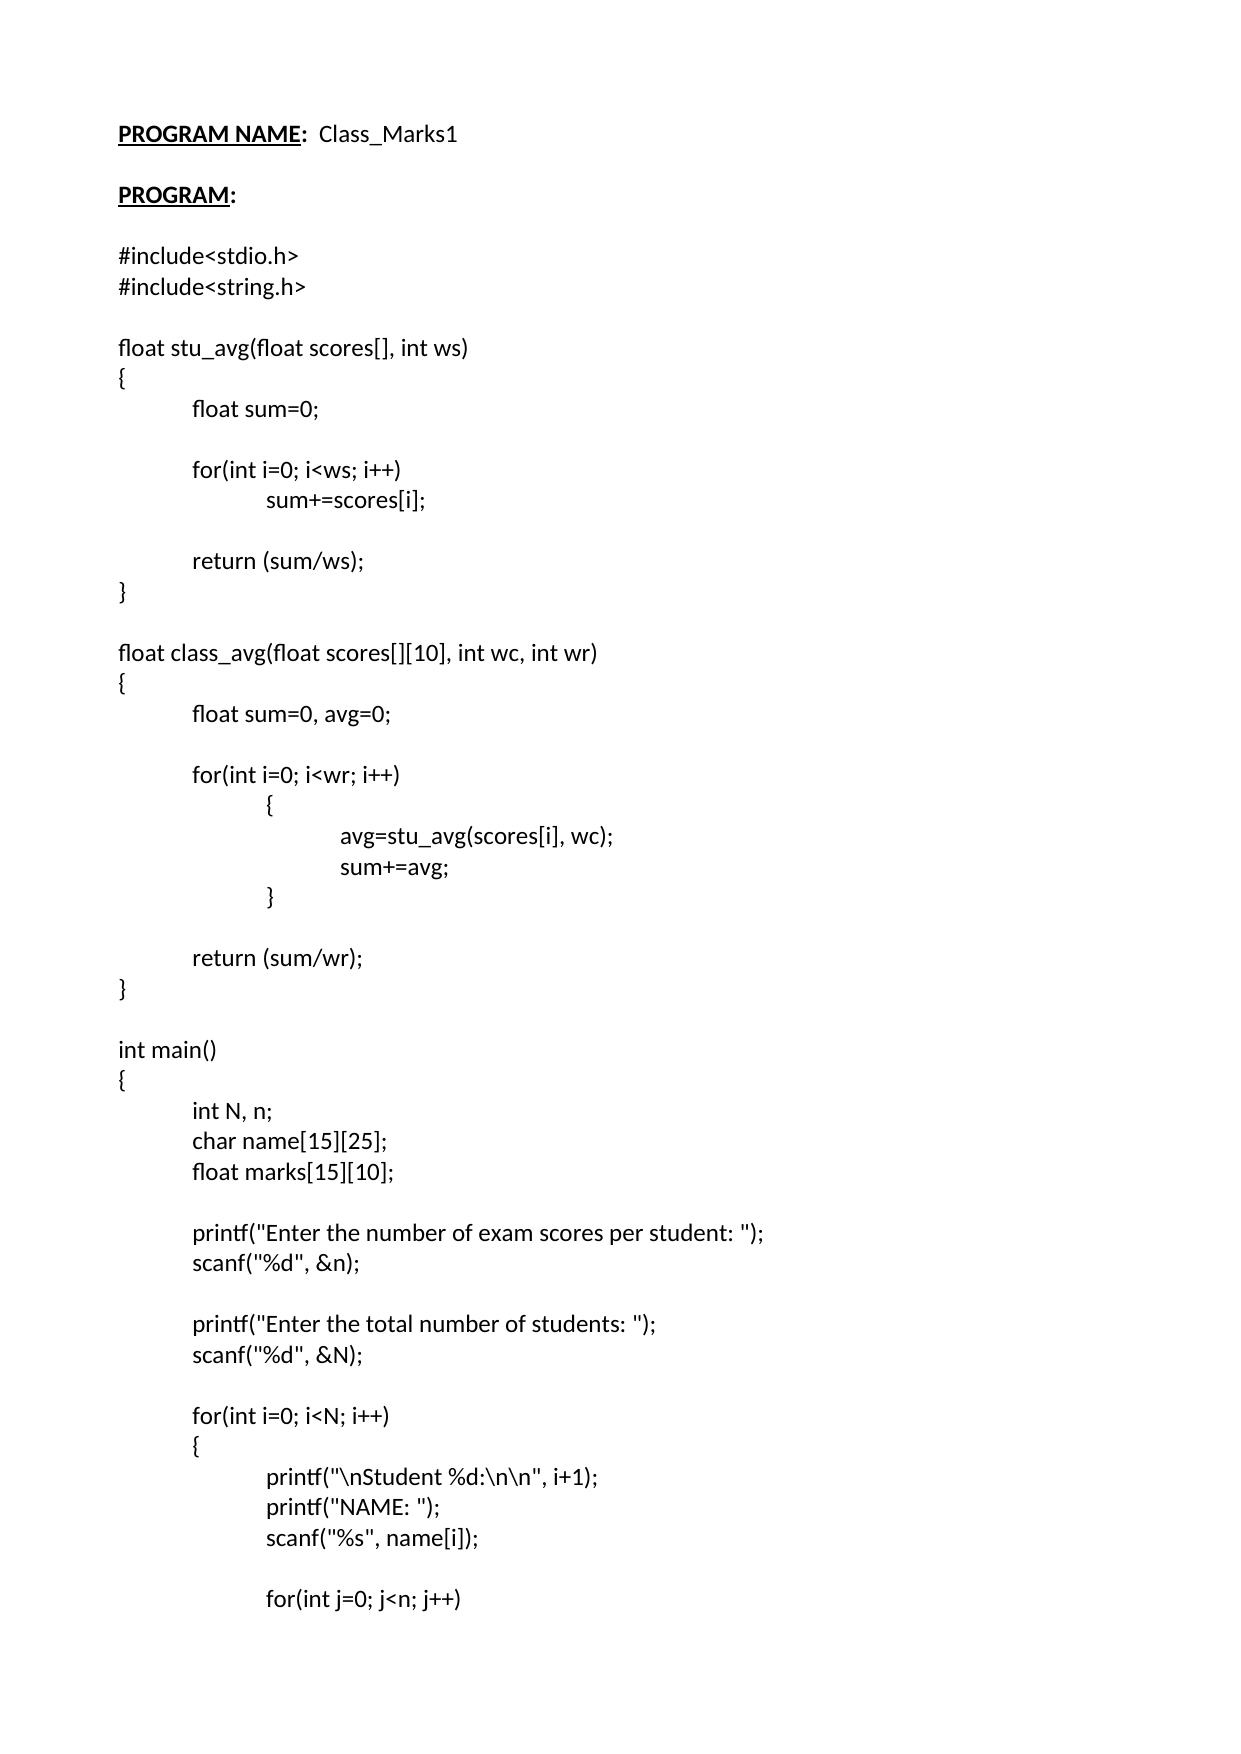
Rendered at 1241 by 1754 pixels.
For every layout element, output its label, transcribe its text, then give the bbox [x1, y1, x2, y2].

text for(int i=0; i<ws; i++) [118, 454, 1122, 484]
text float marks[15][10]; [118, 1156, 1122, 1186]
text } [118, 576, 1122, 606]
text { [118, 1064, 1122, 1095]
text #include<string.h> [118, 271, 1122, 301]
text return (sum/wr); [118, 942, 1122, 973]
text printf("\nStudent %d:\n\n", i+1); [118, 1461, 1122, 1492]
text { [118, 1431, 1122, 1461]
text scanf("%s", name[i]); [118, 1522, 1122, 1553]
text { [118, 789, 1122, 820]
text #include<stdio.h> [118, 240, 1122, 271]
text for(int i=0; i<N; i++) [118, 1400, 1122, 1431]
text } [118, 973, 1122, 1003]
text scanf("%d", &n); [118, 1247, 1122, 1278]
text char name[15][25]; [118, 1125, 1122, 1156]
text printf("Enter the total number of students: "); [118, 1308, 1122, 1339]
text for(int i=0; i<wr; i++) [118, 759, 1122, 789]
text float sum=0; [118, 393, 1122, 423]
text float stu_avg(float scores[], int ws) [118, 332, 1122, 362]
text scanf("%d", &N); [118, 1339, 1122, 1369]
text printf("NAME: "); [118, 1492, 1122, 1522]
text { [118, 362, 1122, 393]
text avg=stu_avg(scores[i], wc); [118, 820, 1122, 851]
text sum+=scores[i]; [118, 484, 1122, 515]
text sum+=avg; [118, 851, 1122, 881]
text return (sum/ws); [118, 545, 1122, 576]
text for(int j=0; j<n; j++) [118, 1583, 1122, 1614]
text PROGRAM: [118, 179, 1122, 210]
text int N, n; [118, 1095, 1122, 1125]
text { [118, 667, 1122, 698]
text int main() [118, 1034, 1122, 1064]
text PROGRAM NAME: Class_Marks1 [118, 118, 1122, 149]
text } [118, 881, 1122, 912]
text float class_avg(float scores[][10], int wc, int wr) [118, 637, 1122, 667]
text printf("Enter the number of exam scores per student: "); [118, 1217, 1122, 1247]
text float sum=0, avg=0; [118, 698, 1122, 728]
